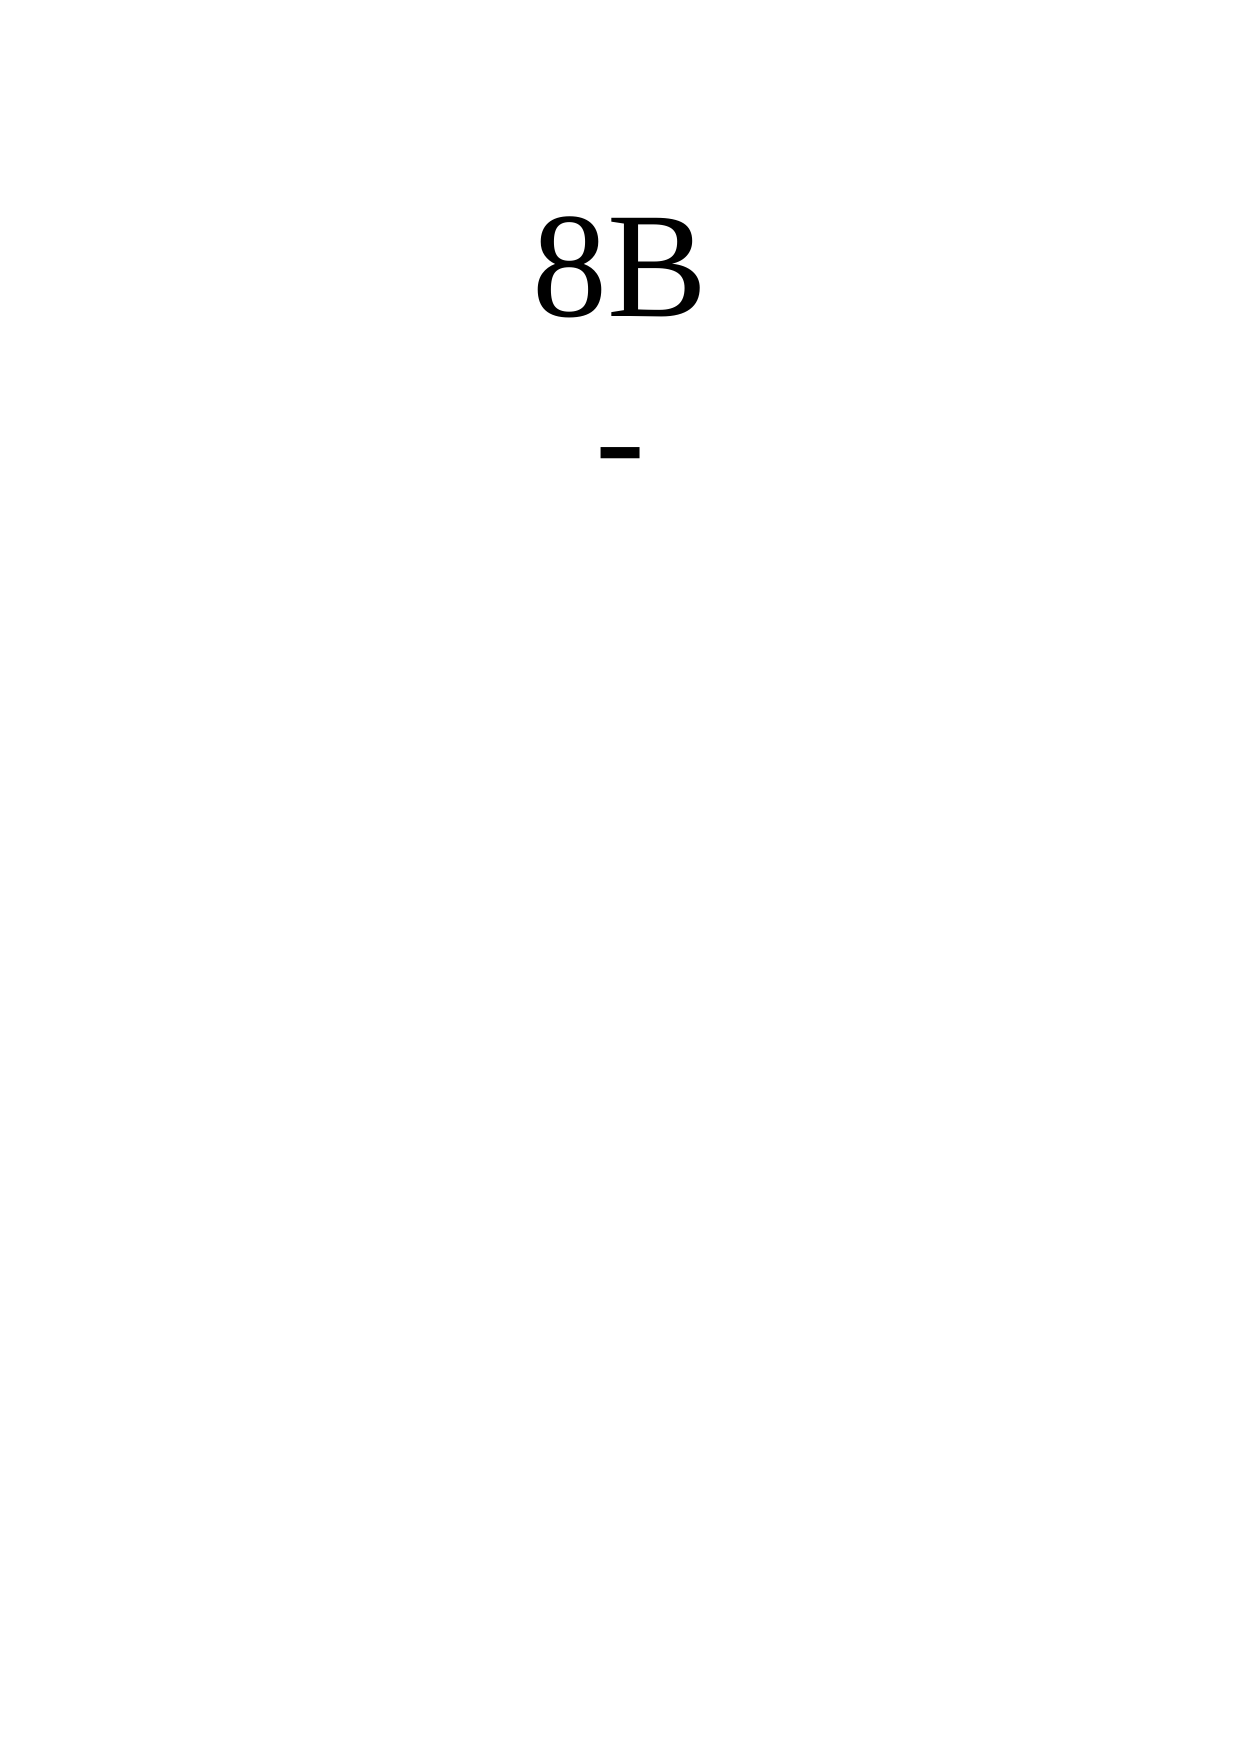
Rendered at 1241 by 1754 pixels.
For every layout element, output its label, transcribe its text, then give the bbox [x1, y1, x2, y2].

text - [118, 349, 1122, 521]
text 8B [118, 176, 1122, 349]
